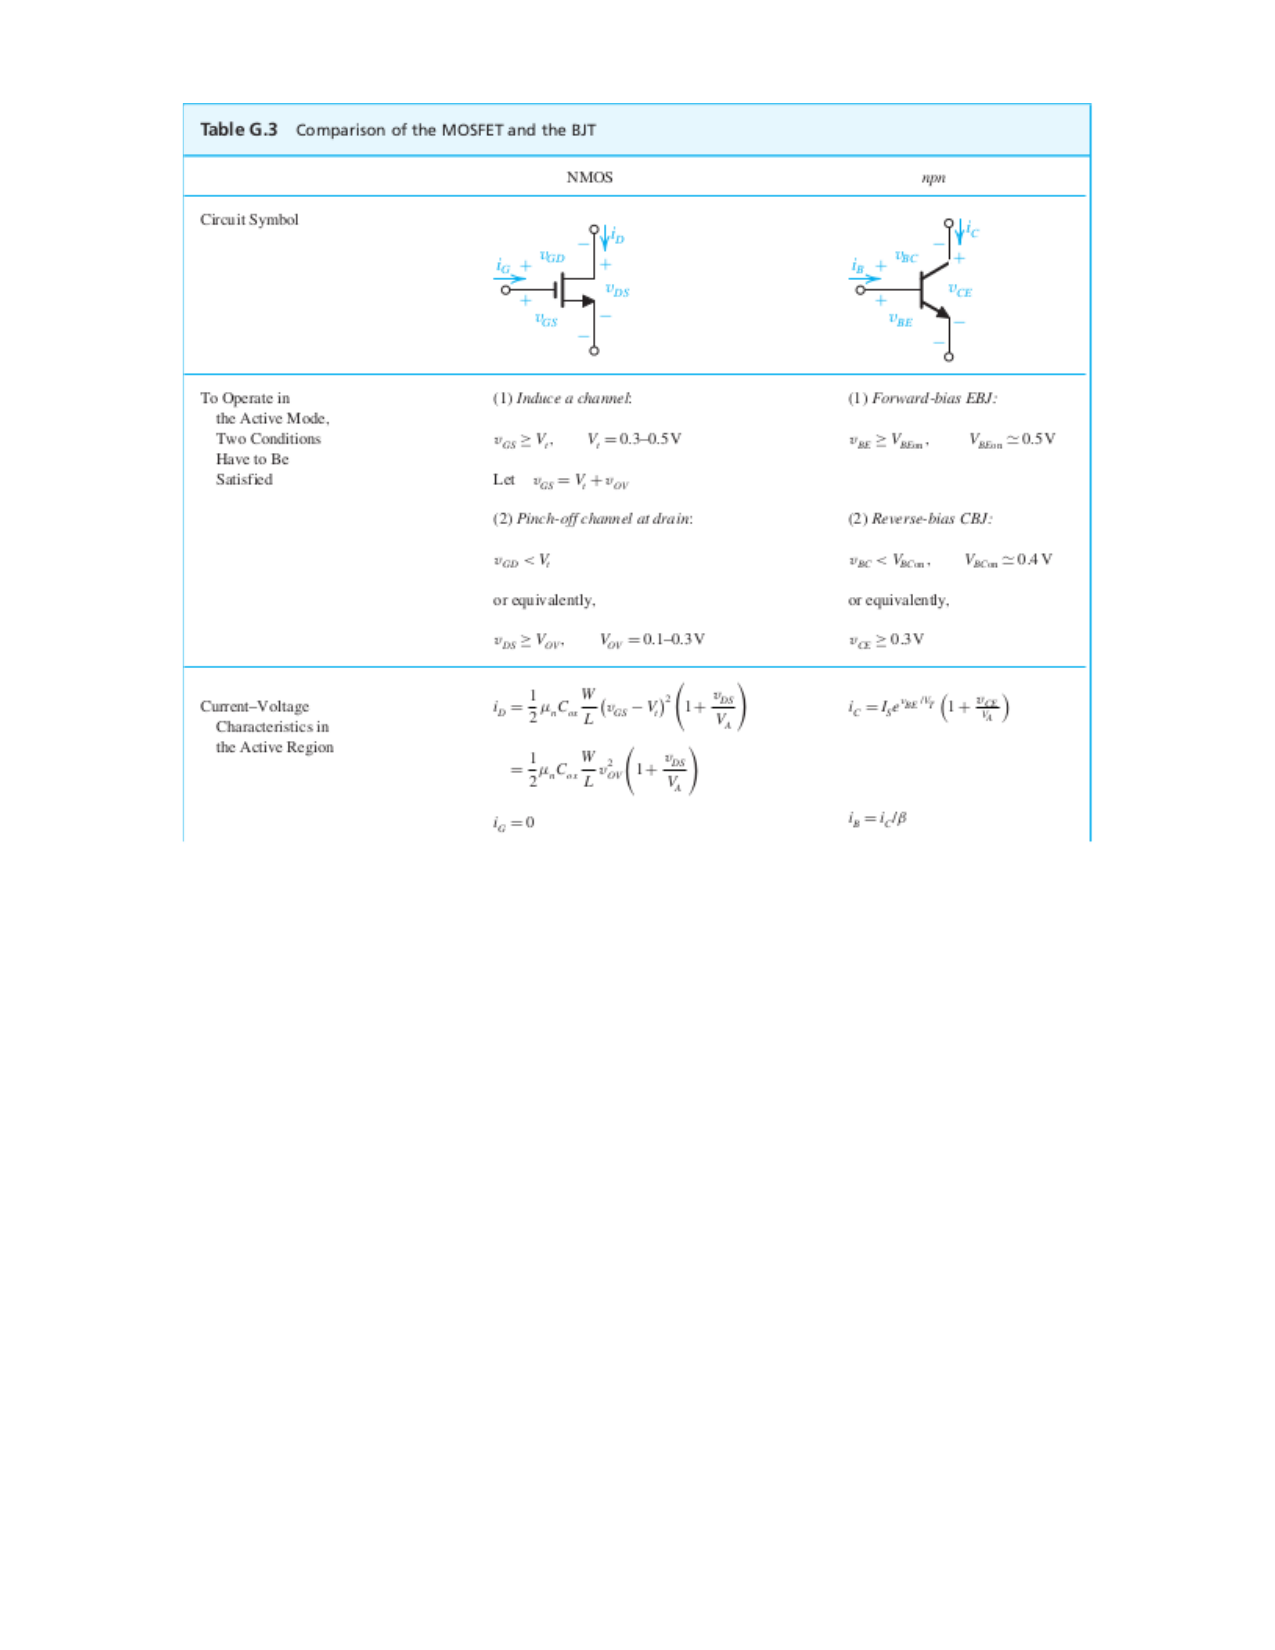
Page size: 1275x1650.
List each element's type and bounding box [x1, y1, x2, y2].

picture [182, 103, 1093, 848]
